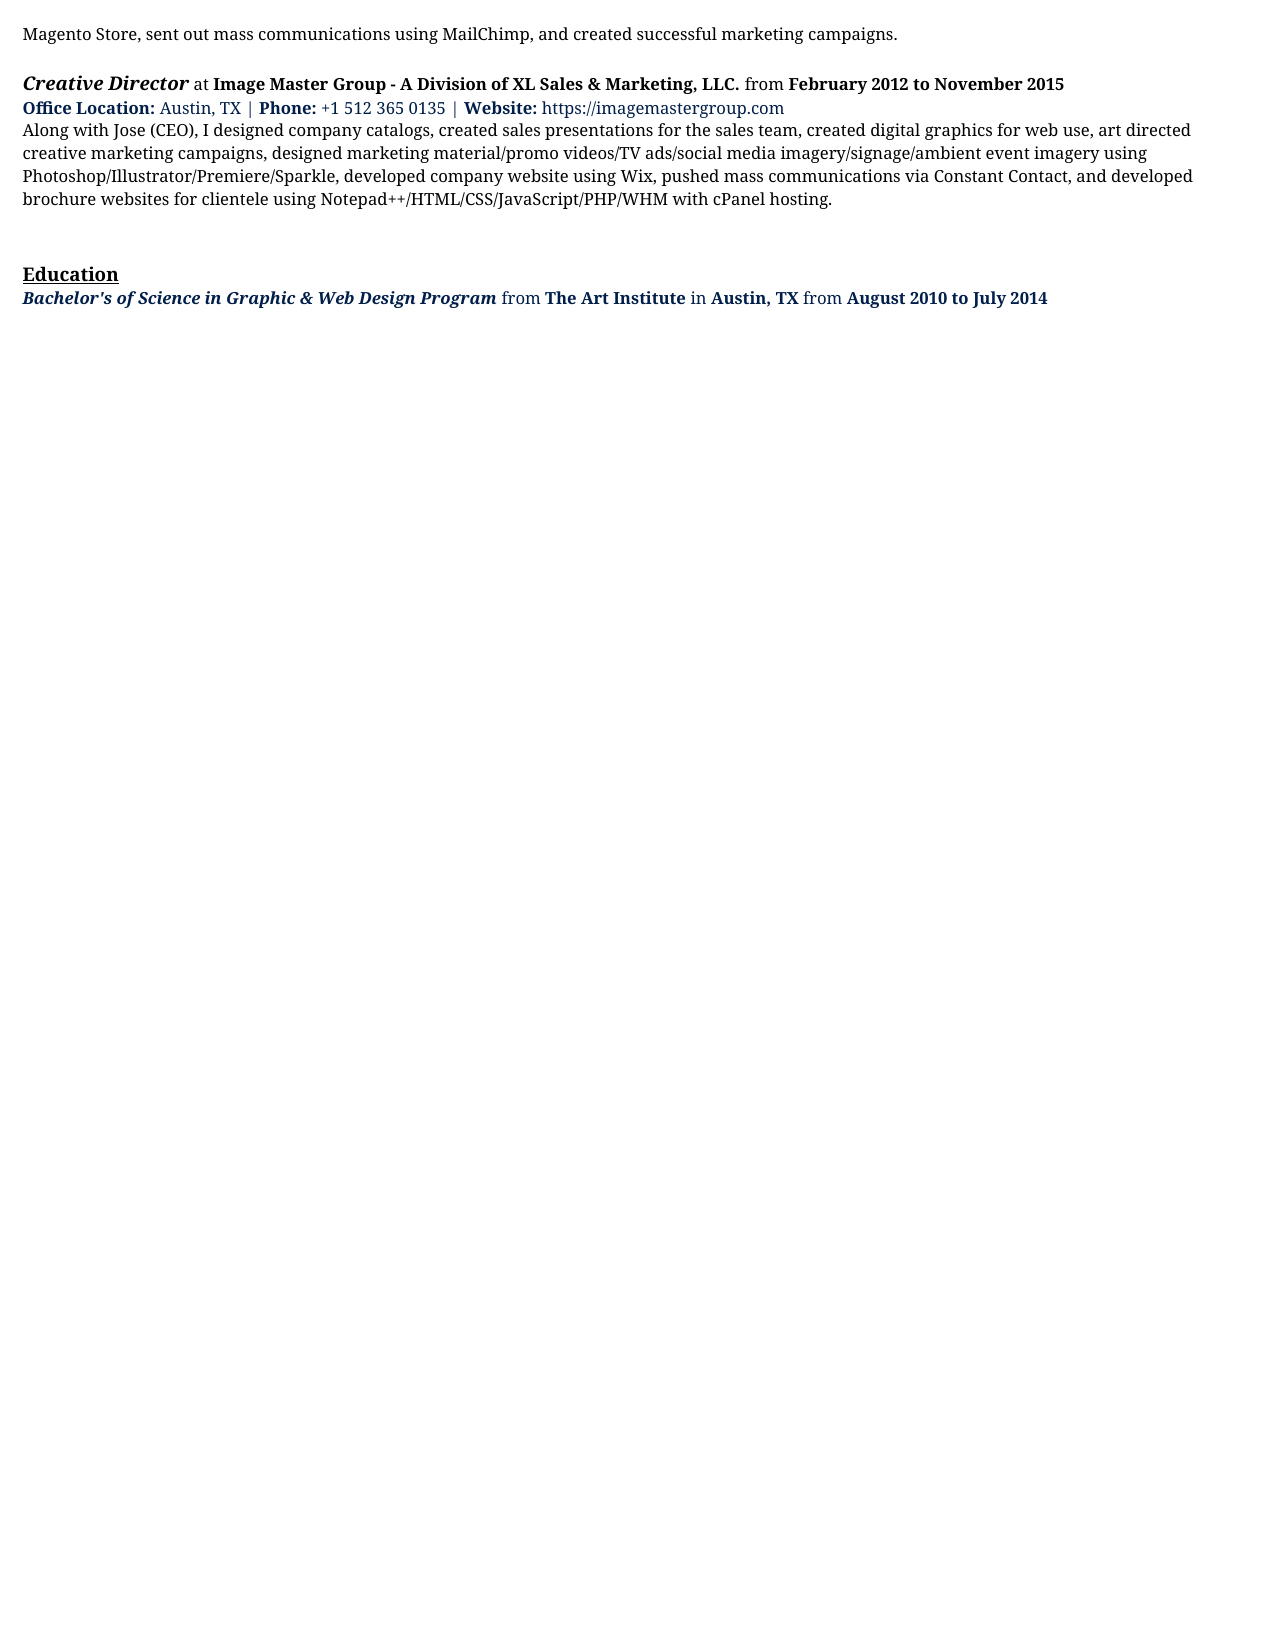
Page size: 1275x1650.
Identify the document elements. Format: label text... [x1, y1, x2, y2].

text Bachelor's of Science in Graphic & Web Design Program from The Art Institute in Austin, TX from August 2010 to July 2014 [22, 286, 1252, 309]
text Magento Store, sent out mass communications using MailChimp, and created successful marketing campaigns. [22, 22, 1252, 45]
text Along with Jose (CEO), I designed company catalogs, created sales presentations for the sales team, created digital graphics for web use, art directed creative marketing campaigns, designed marketing material/promo videos/TV ads/social media imagery/signage/ambient event imagery using Photoshop/Illustrator/Premiere/Sparkle, developed company website using Wix, pushed mass communications via Constant Contact, and developed brochure websites for clientele using Notepad++/HTML/CSS/JavaScript/PHP/WHM with cPanel hosting. [22, 119, 1252, 210]
text Office Location: Austin, TX | Phone: +1 512 365 0135 | Website: https://imagemastergroup.com [22, 96, 1252, 119]
text Creative Director at Image Master Group - A Division of XL Sales & Marketing, LLC. from February 2012 to November 2015 [22, 71, 1252, 96]
text Education [22, 261, 1252, 286]
